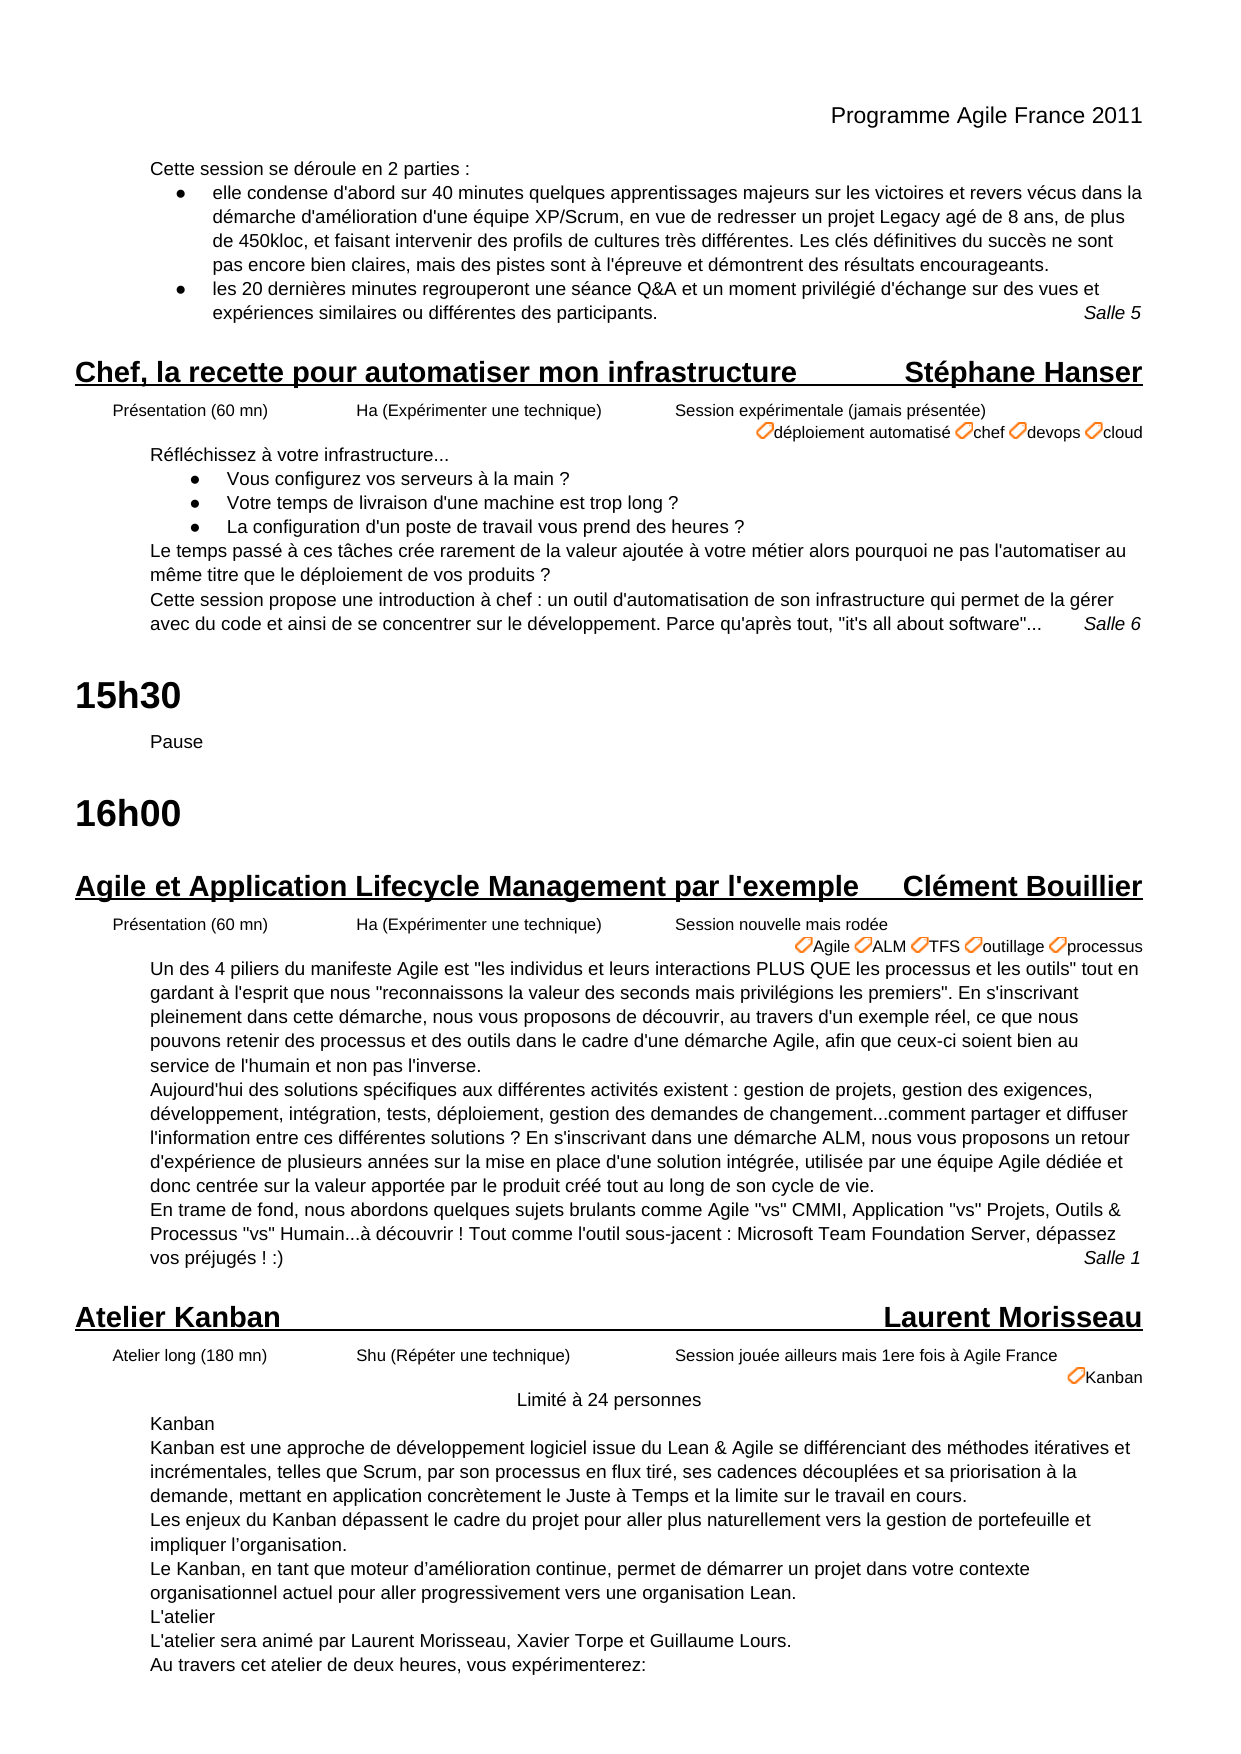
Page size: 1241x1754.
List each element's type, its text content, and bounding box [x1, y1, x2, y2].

subtitle Chef, la recette pour automatiser mon infrastructure Stéphane Hanser [75, 356, 1143, 384]
text Au travers cet atelier de deux heures, vous expérimenterez: [150, 1654, 1143, 1675]
picture [795, 937, 813, 953]
text Aujourd'hui des solutions spécifiques aux différentes activités existent : gestion de projets, gestion des exigences, développement, intégration, tests, déploiement, gestion des demandes de changement...comment partager et diffuser l'information entre ces différentes solutions ? En s'inscrivant dans une démarche ALM, nous vous proposons un retour d'expérience de plusieurs années sur la mise en place d'une solution intégrée, utilisée par une équipe Agile dédiée et donc centrée sur la valeur apportée par le produit créé tout au long de son cycle de vie. [150, 1079, 1143, 1196]
picture [1085, 422, 1103, 439]
picture [854, 937, 873, 953]
text déploiement automatisé chef devops cloud [75, 423, 1143, 442]
picture [1049, 937, 1067, 953]
picture [911, 937, 929, 953]
text Les enjeux du Kanban dépassent le cadre du projet pour aller plus naturellement vers la gestion de portefeuille et impliquer l’organisation. [150, 1510, 1143, 1555]
text Présentation (60 mn) Ha (Expérimenter une technique) Session nouvelle mais rodée [75, 916, 1143, 934]
picture [1009, 422, 1027, 439]
text Cette session propose une introduction à chef : un outil d'automatisation de son infrastructure qui permet de la gérer avec du code et ainsi de se concentrer sur le développement. Parce qu'après tout, "it's all about software"... Salle 6 [150, 589, 1143, 634]
text Atelier long (180 mn) Shu (Répéter une technique) Session jouée ailleurs mais 1ere fois à Agile France [75, 1346, 1143, 1365]
list les 20 dernières minutes regrouperont une séance Q&A et un moment privilégié d'échange sur des vues et expériences similaires ou différentes des participants. Salle 5 [175, 278, 1143, 323]
subtitle Agile et Application Lifecycle Management par l'exemple Clément Bouillier [75, 870, 1143, 898]
text L'atelier [150, 1606, 1143, 1627]
text Limité à 24 personnes [75, 1389, 1143, 1411]
list Votre temps de livraison d'une machine est trop long ? [189, 493, 1143, 514]
picture [756, 422, 774, 439]
text Pause [150, 731, 1143, 752]
text Agile ALM TFS outillage processus [75, 937, 1143, 956]
text Un des 4 piliers du manifeste Agile est "les individus et leurs interactions PLUS QUE les processus et les outils" tout en gardant à l'esprit que nous "reconnaissons la valeur des seconds mais privilégions les premiers". En s'inscrivant pleinement dans cette démarche, nous vous proposons de découvrir, au travers d'un exemple réel, ce que nous pouvons retenir des processus et des outils dans le cadre d'une démarche Agile, afin que ceux-ci soient bien au service de l'humain et non pas l'inverse. [150, 959, 1143, 1076]
text En trame de fond, nous abordons quelques sujets brulants comme Agile "vs" CMMI, Application "vs" Projets, Outils & Processus "vs" Humain...à découvrir ! Tout comme l'outil sous-jacent : Microsoft Team Foundation Server, dépassez vos préjugés ! :) Salle 1 [150, 1199, 1143, 1268]
picture [955, 422, 973, 439]
subtitle 15h30 [75, 674, 1143, 716]
subtitle Atelier Kanban Laurent Morisseau [75, 1301, 1143, 1329]
text Cette session se déroule en 2 parties : [150, 158, 1143, 179]
list Vous configurez vos serveurs à la main ? [189, 469, 1143, 489]
subtitle 16h00 [75, 793, 1143, 834]
text L'atelier sera animé par Laurent Morisseau, Xavier Torpe et Guillaume Lours. [150, 1630, 1143, 1651]
picture [1067, 1367, 1086, 1384]
text Kanban [75, 1368, 1143, 1387]
text Présentation (60 mn) Ha (Expérimenter une technique) Session expérimentale (jamais présentée) [75, 401, 1143, 420]
list La configuration d'un poste de travail vous prend des heures ? [189, 517, 1143, 538]
text Réfléchissez à votre infrastructure... [150, 444, 1143, 466]
list elle condense d'abord sur 40 minutes quelques apprentissages majeurs sur les victoires et revers vécus dans la démarche d'amélioration d'une équipe XP/Scrum, en vue de redresser un projet Legacy agé de 8 ans, de plus de 450kloc, et faisant intervenir des profils de cultures très différentes. Les clés définitives du succès ne sont pas encore bien claires, mais des pistes sont à l'épreuve et démontrent des résultats encourageants. [175, 182, 1143, 275]
text Le Kanban, en tant que moteur d’amélioration continue, permet de démarrer un projet dans votre contexte organisationnel actuel pour aller progressivement vers une organisation Lean. [150, 1558, 1143, 1603]
text Kanban [150, 1414, 1143, 1434]
text Le temps passé à ces tâches crée rarement de la valeur ajoutée à votre métier alors pourquoi ne pas l'automatiser au même titre que le déploiement de vos produits ? [150, 541, 1143, 586]
picture [964, 937, 983, 953]
text Kanban est une approche de développement logiciel issue du Lean & Agile se différenciant des méthodes itératives et incrémentales, telles que Scrum, par son processus en flux tiré, ses cadences découplées et sa priorisation à la demande, mettant en application concrètement le Juste à Temps et la limite sur le travail en cours. [150, 1438, 1143, 1507]
